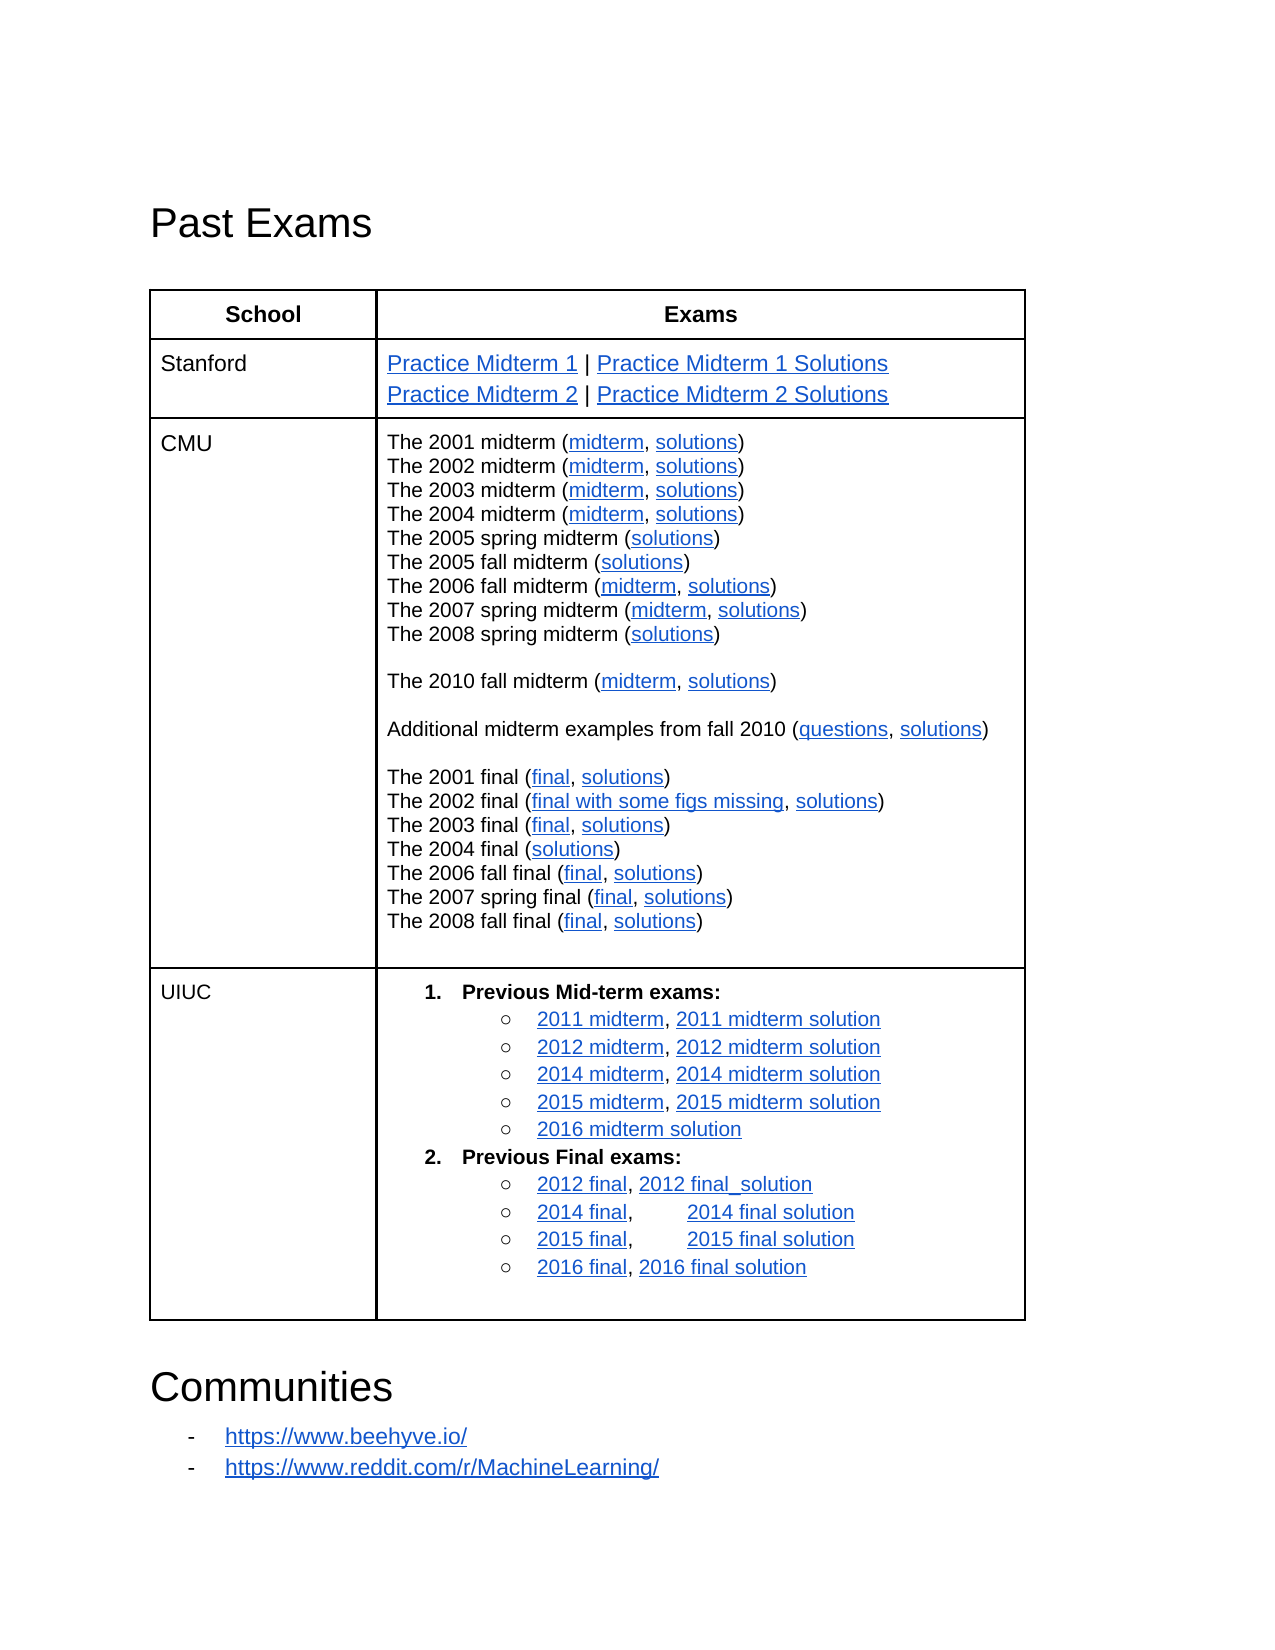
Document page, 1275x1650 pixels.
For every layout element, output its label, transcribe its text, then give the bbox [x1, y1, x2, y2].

table_header School [151, 291, 375, 338]
list https://www.reddit.com/r/MachineLearning/ [187, 1453, 1125, 1480]
subtitle Communities [150, 1363, 1125, 1411]
table_cell Practice Midterm 1 | Practice Midterm 1 Solutions Practice Midterm 2 | Practice Midterm 2 Solutions [378, 340, 1024, 417]
subtitle Past Exams [150, 150, 1125, 246]
table_cell UIUC [151, 969, 375, 1319]
table_cell Stanford [151, 340, 375, 417]
table_cell The 2001 midterm (midterm, solutions) The 2002 midterm (midterm, solutions) The 2003 midterm (midterm, solutions) The 2004 midterm (midterm, solutions) The 2005 spring midterm (solutions) The 2005 fall midterm (solutions) The 2006 fall midterm (midterm, solutions) The 2007 spring midterm (midterm, solutions) The 2008 spring midterm (solutions) The 2010 fall midterm (midterm, solutions) Additional midterm examples from fall 2010 (questions, solutions) The 2001 final (final, solutions) The 2002 final (final with some figs missing, solutions) The 2003 final (final, solutions) The 2004 final (solutions) The 2006 fall final (final, solutions) The 2007 spring final (final, solutions) The 2008 fall final (final, solutions) [378, 419, 1024, 967]
table_header Exams [378, 291, 1024, 338]
list https://www.beehyve.io/ [187, 1423, 1125, 1449]
table_cell CMU [151, 419, 375, 967]
table_cell Previous Mid-term exams: 2011 midterm, 2011 midterm solution 2012 midterm, 2012 midterm solution 2014 midterm, 2014 midterm solution 2015 midterm, 2015 midterm solution 2016 midterm solution Previous Final exams: 2012 final, 2012 final_solution 2014 final, 2014 final solution 2015 final, 2015 final solution 2016 final, 2016 final solution [378, 969, 1024, 1319]
